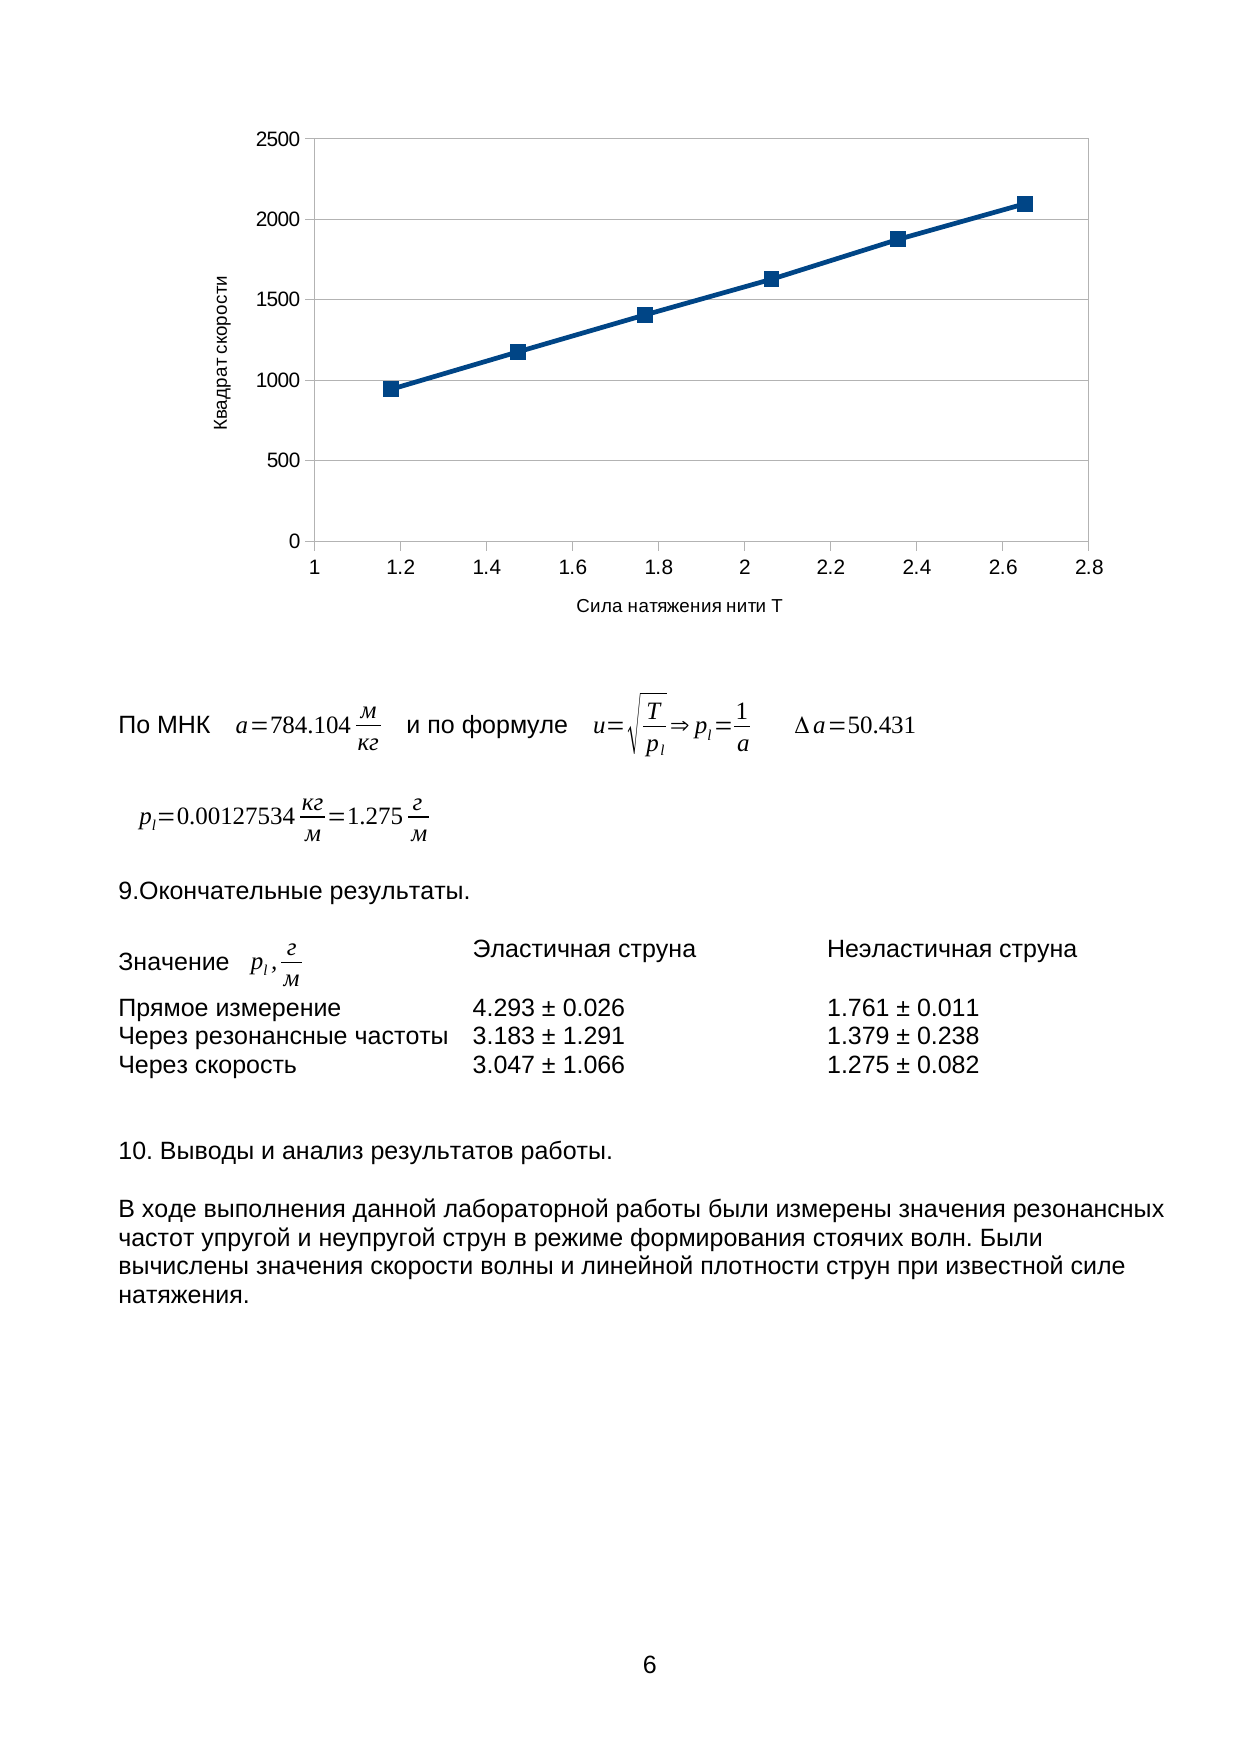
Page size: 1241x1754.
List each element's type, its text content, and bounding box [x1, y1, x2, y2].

table_cell 3.047 ± 1.066 [473, 1050, 827, 1079]
table_cell 3.183 ± 1.291 [473, 1021, 827, 1050]
table_cell Прямое измерение [118, 993, 472, 1021]
table_cell 1.379 ± 0.238 [827, 1021, 1181, 1050]
table_header Эластичная струна [473, 934, 827, 992]
table_cell Через резонансные частоты [118, 1021, 472, 1050]
text По МНК и по формуле [118, 692, 1181, 759]
text В ходе выполнения данной лабораторной работы были измерены значения резонансных частот упругой и неупругой струн в режиме формирования стоячих волн. Были вычислены значения скорости волны и линейной плотности струн при известной силе натяжения. [118, 1194, 1181, 1309]
table_cell 1.275 ± 0.082 [827, 1050, 1181, 1079]
table_header Неэластичная струна [827, 934, 1181, 992]
table_header Значение [118, 934, 472, 992]
table_cell 4.293 ± 0.026 [473, 993, 827, 1021]
text 10. Выводы и анализ результатов работы. [118, 1136, 1181, 1165]
table_cell Через скорость [118, 1050, 472, 1079]
table_cell 1.761 ± 0.011 [827, 993, 1181, 1021]
text 9.Окончательные результаты. [118, 876, 1181, 905]
